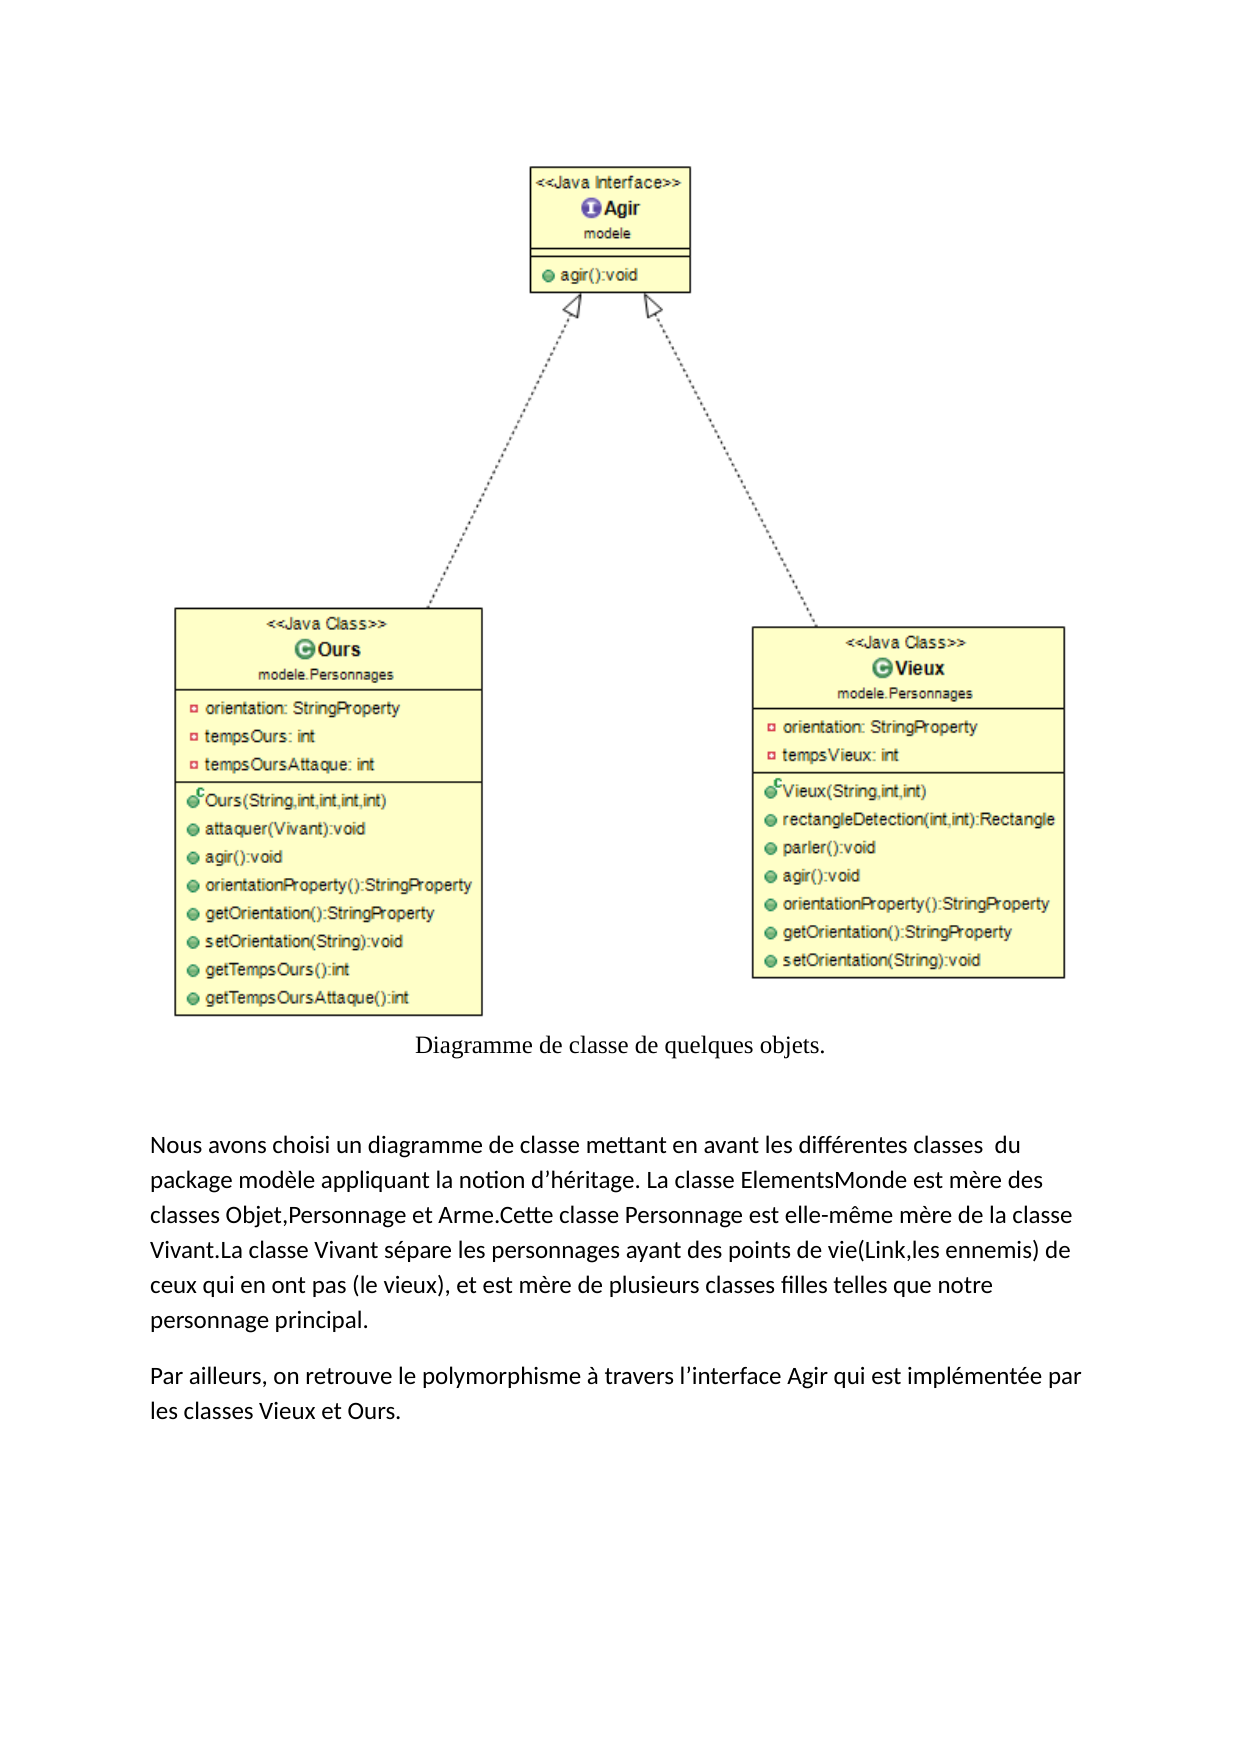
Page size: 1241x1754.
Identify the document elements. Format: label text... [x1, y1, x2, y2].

picture [171, 162, 1070, 1021]
text Nous avons choisi un diagramme de classe mettant en avant les différentes classes du package modèle appliquant la notion d’héritage. La classe ElementsMonde est mère des classes Objet,Personnage et Arme.Cette classe Personnage est elle-même mère de la classe Vivant.La classe Vivant sépare les personnages ayant des points de vie(Link,les ennemis) de ceux qui en ont pas (le vieux), et est mère de plusieurs classes filles telles que notre personnage principal. [150, 1129, 1090, 1334]
text Diagramme de classe de quelques objets. [171, 1021, 1069, 1059]
text Par ailleurs, on retrouve le polymorphisme à travers l’interface Agir qui est implémentée par les classes Vieux et Ours. [150, 1360, 1090, 1425]
